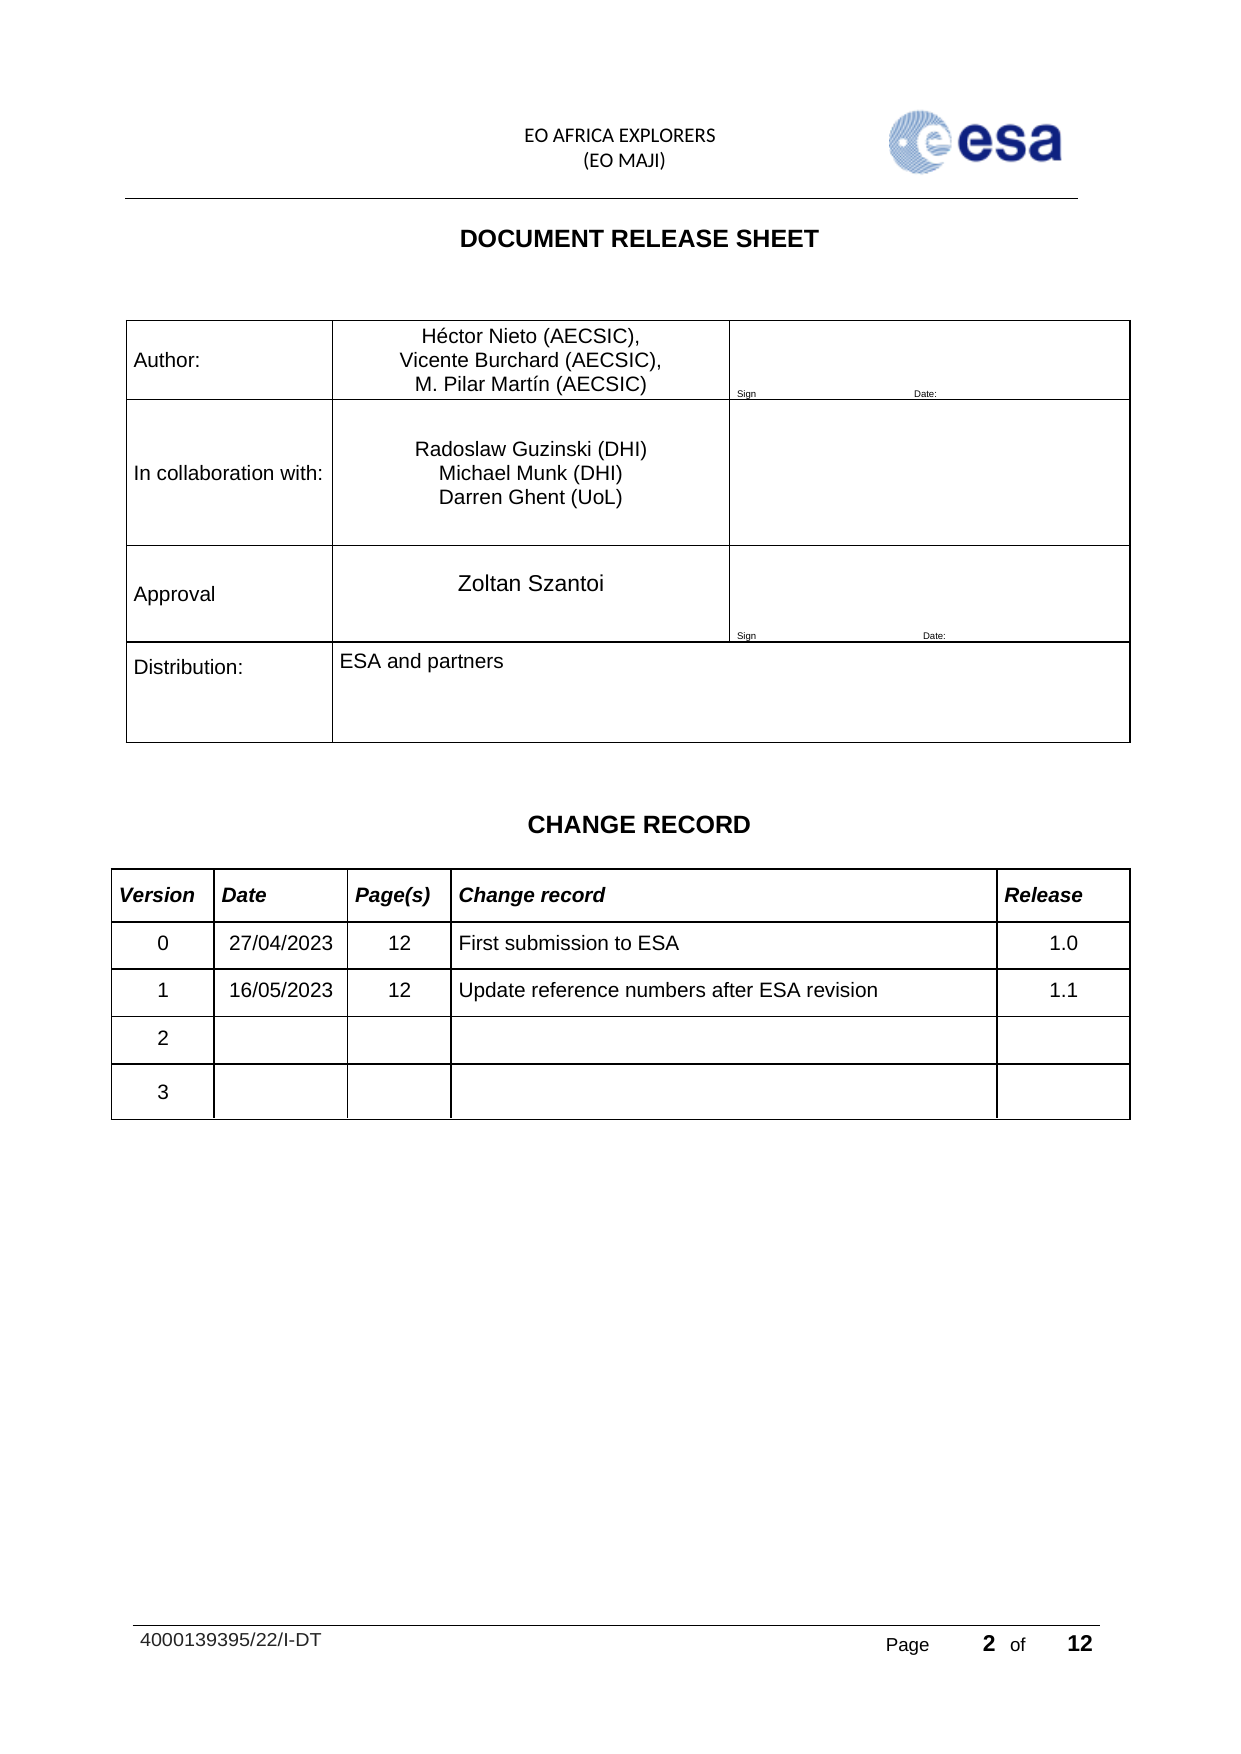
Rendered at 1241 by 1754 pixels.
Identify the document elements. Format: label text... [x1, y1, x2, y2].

table_header Héctor Nieto (AECSIC), Vicente Burchard (AECSIC), M. Pilar Martín (AECSIC) [333, 321, 729, 399]
table_cell 3 [112, 1065, 213, 1118]
table_cell Approval [127, 546, 332, 641]
table_cell [348, 1017, 450, 1063]
table_cell 1 [112, 970, 213, 1016]
table_cell Sign Date: [730, 546, 1129, 641]
table_cell 1.1 [998, 970, 1129, 1016]
table_cell [215, 1017, 347, 1063]
text Document Release Sheet [118, 224, 1161, 253]
table_cell In collaboration with: [127, 400, 332, 545]
table_cell 1.0 [998, 923, 1129, 968]
table_cell 2 [112, 1017, 213, 1063]
picture [889, 106, 1062, 180]
table_header Change record [452, 870, 996, 921]
table_header Date [215, 870, 347, 921]
text Change Record [118, 810, 1161, 839]
table_cell 27/04/2023 [215, 923, 347, 968]
table_cell First submission to ESA [452, 923, 996, 968]
table_cell Update reference numbers after ESA revision [452, 970, 996, 1016]
table_cell 12 [348, 923, 450, 968]
table_cell [998, 1017, 1129, 1063]
table_header Version [112, 870, 213, 921]
table_cell Radoslaw Guzinski (DHI) Michael Munk (DHI) Darren Ghent (UoL) [333, 400, 729, 545]
table_cell [452, 1017, 996, 1063]
table_cell 0 [112, 923, 213, 968]
table_header Page(s) [348, 870, 450, 921]
table_cell [215, 1065, 347, 1118]
table_cell [348, 1065, 450, 1118]
table_cell [452, 1065, 996, 1118]
table_cell Distribution: [127, 643, 332, 742]
table_cell Zoltan Szantoi [333, 546, 729, 641]
table_header Author: [127, 321, 332, 399]
table_cell [730, 400, 1129, 545]
table_cell [998, 1065, 1129, 1118]
table_cell ESA and partners [333, 643, 1129, 742]
table_cell 16/05/2023 [215, 970, 347, 1016]
table_header Sign Date: [730, 321, 1129, 399]
table_cell 12 [348, 970, 450, 1016]
table_header Release [998, 870, 1129, 921]
